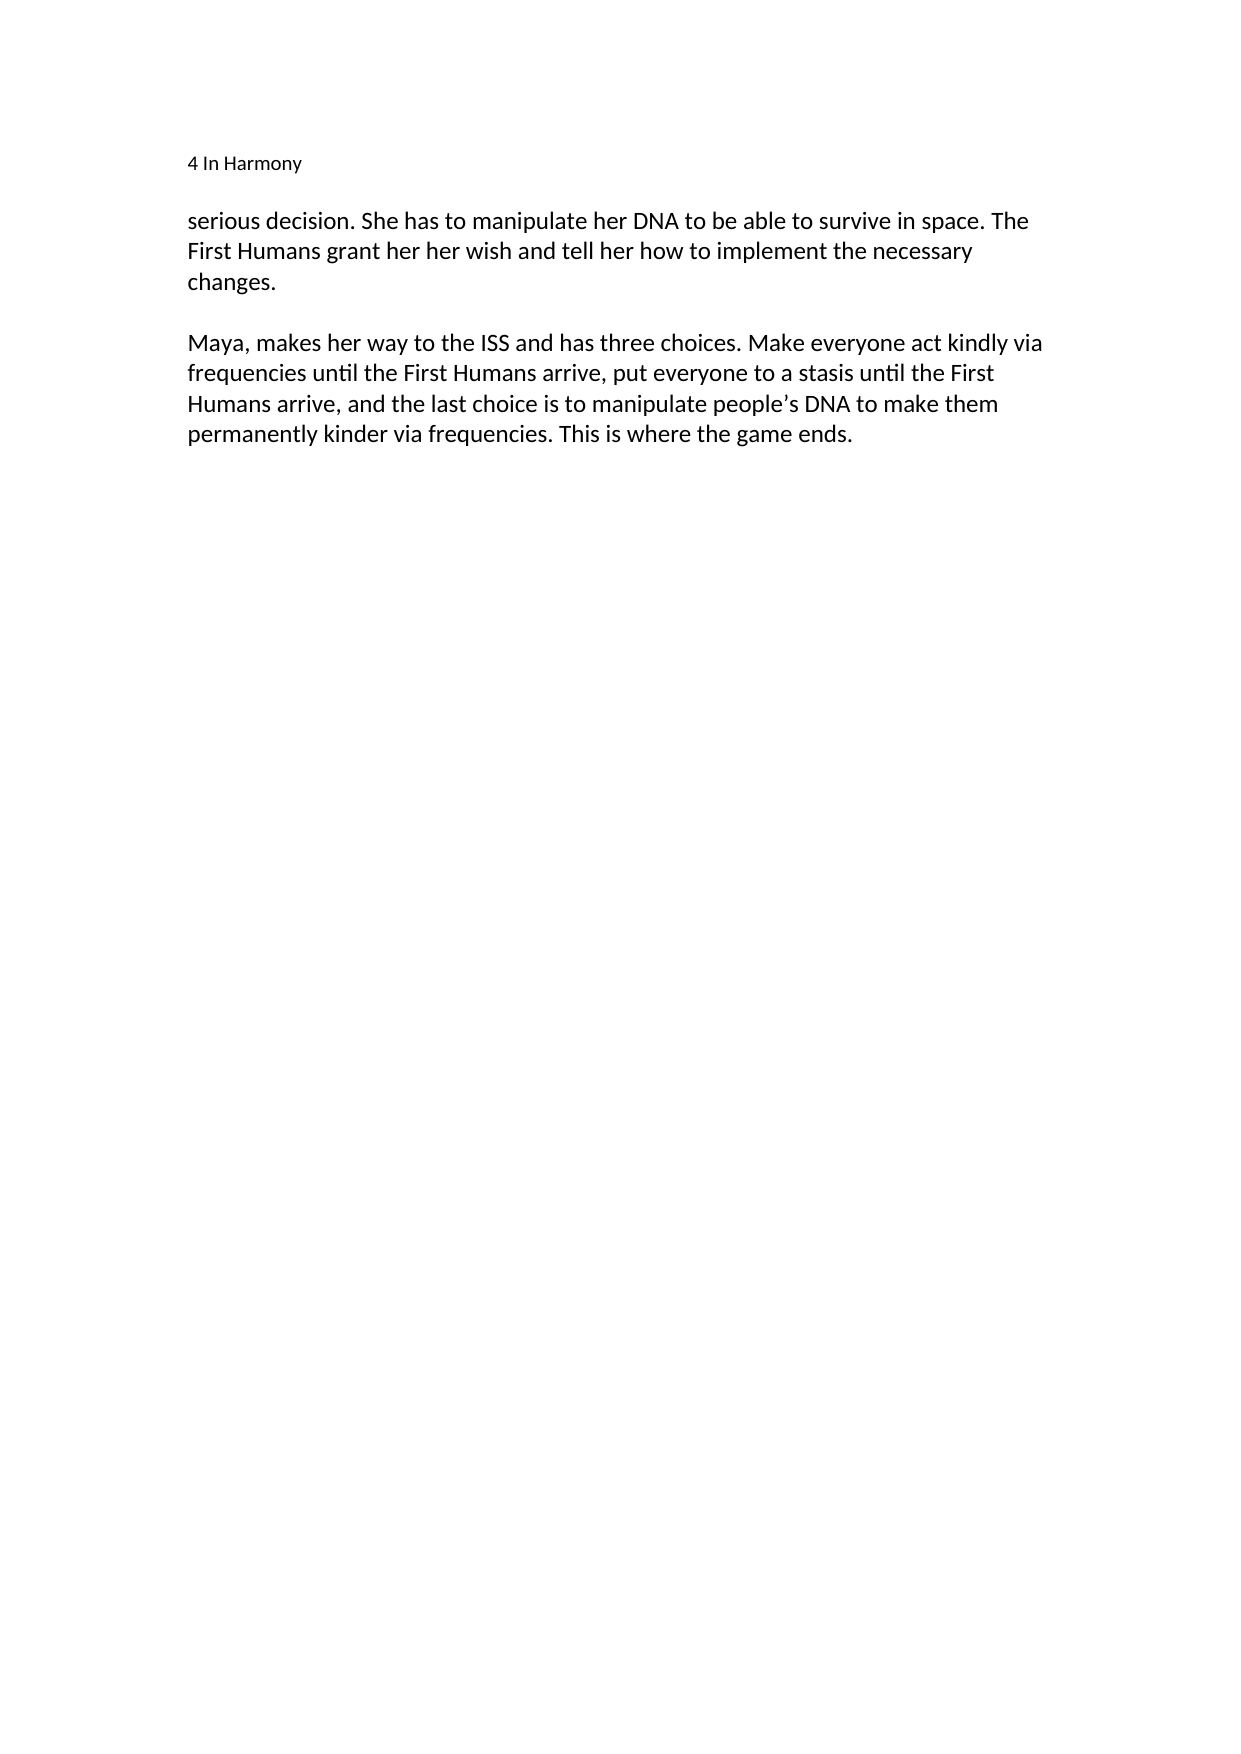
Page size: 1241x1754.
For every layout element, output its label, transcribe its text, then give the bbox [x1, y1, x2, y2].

text serious decision. She has to manipulate her DNA to be able to survive in space. The First Humans grant her her wish and tell her how to implement the necessary changes. [187, 205, 1053, 296]
text Maya, makes her way to the ISS and has three choices. Make everyone act kindly via frequencies until the First Humans arrive, put everyone to a stasis until the First Humans arrive, and the last choice is to manipulate people’s DNA to make them permanently kinder via frequencies. This is where the game ends. [187, 327, 1053, 449]
